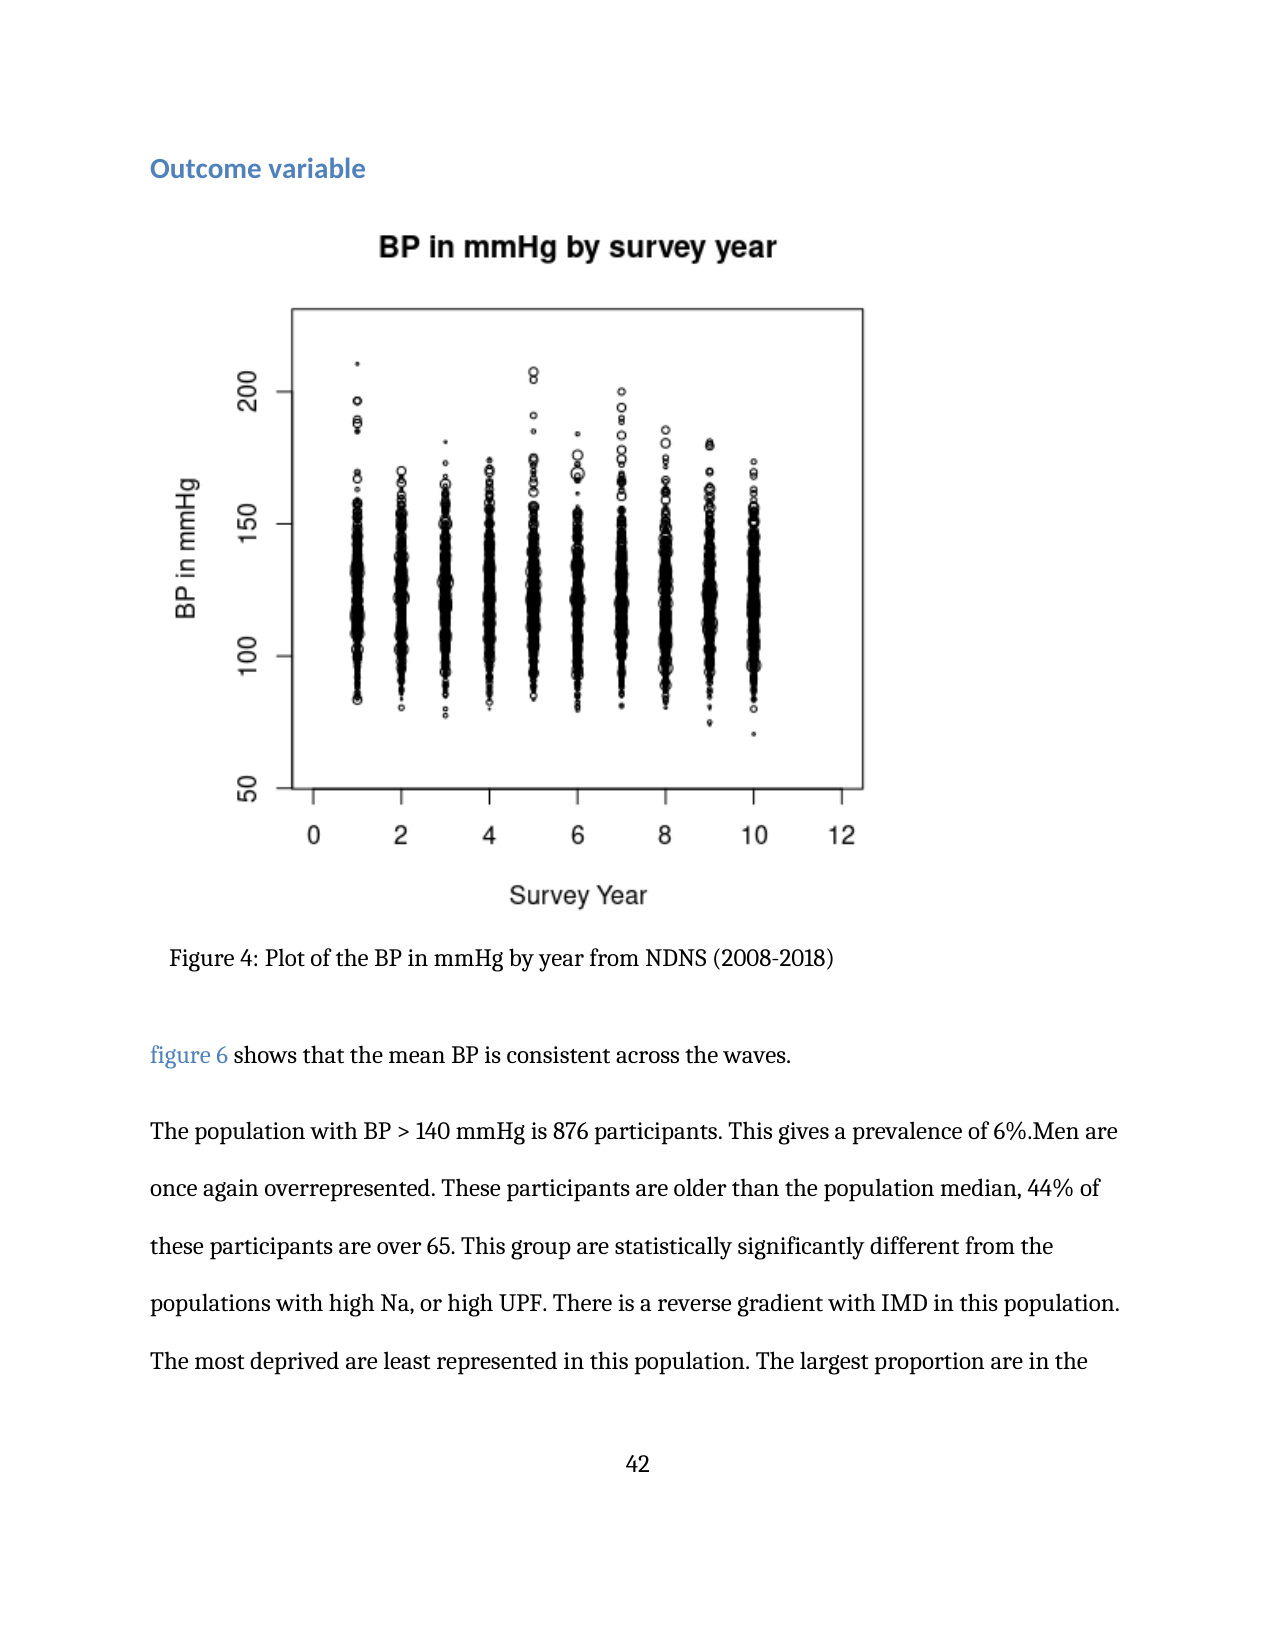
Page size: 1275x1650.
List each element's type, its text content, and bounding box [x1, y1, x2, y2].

text The population with BP > 140 mmHg is 876 participants. This gives a prevalence of 6%.Men are once again overrepresented. These participants are older than the population median, 44% of these participants are over 65. This group are statistically significantly different from the populations with high Na, or high UPF. There is a reverse gradient with IMD in this population. The most deprived are least represented in this population. The largest proportion are in the [150, 1117, 1125, 1376]
text figure 6 shows that the mean BP is consistent across the waves. [150, 1041, 1125, 1069]
subtitle Outcome variable [150, 150, 1125, 186]
picture [168, 185, 927, 944]
text Figure 4: Plot of the BP in mmHg by year from NDNS (2008-2018) [169, 944, 927, 972]
